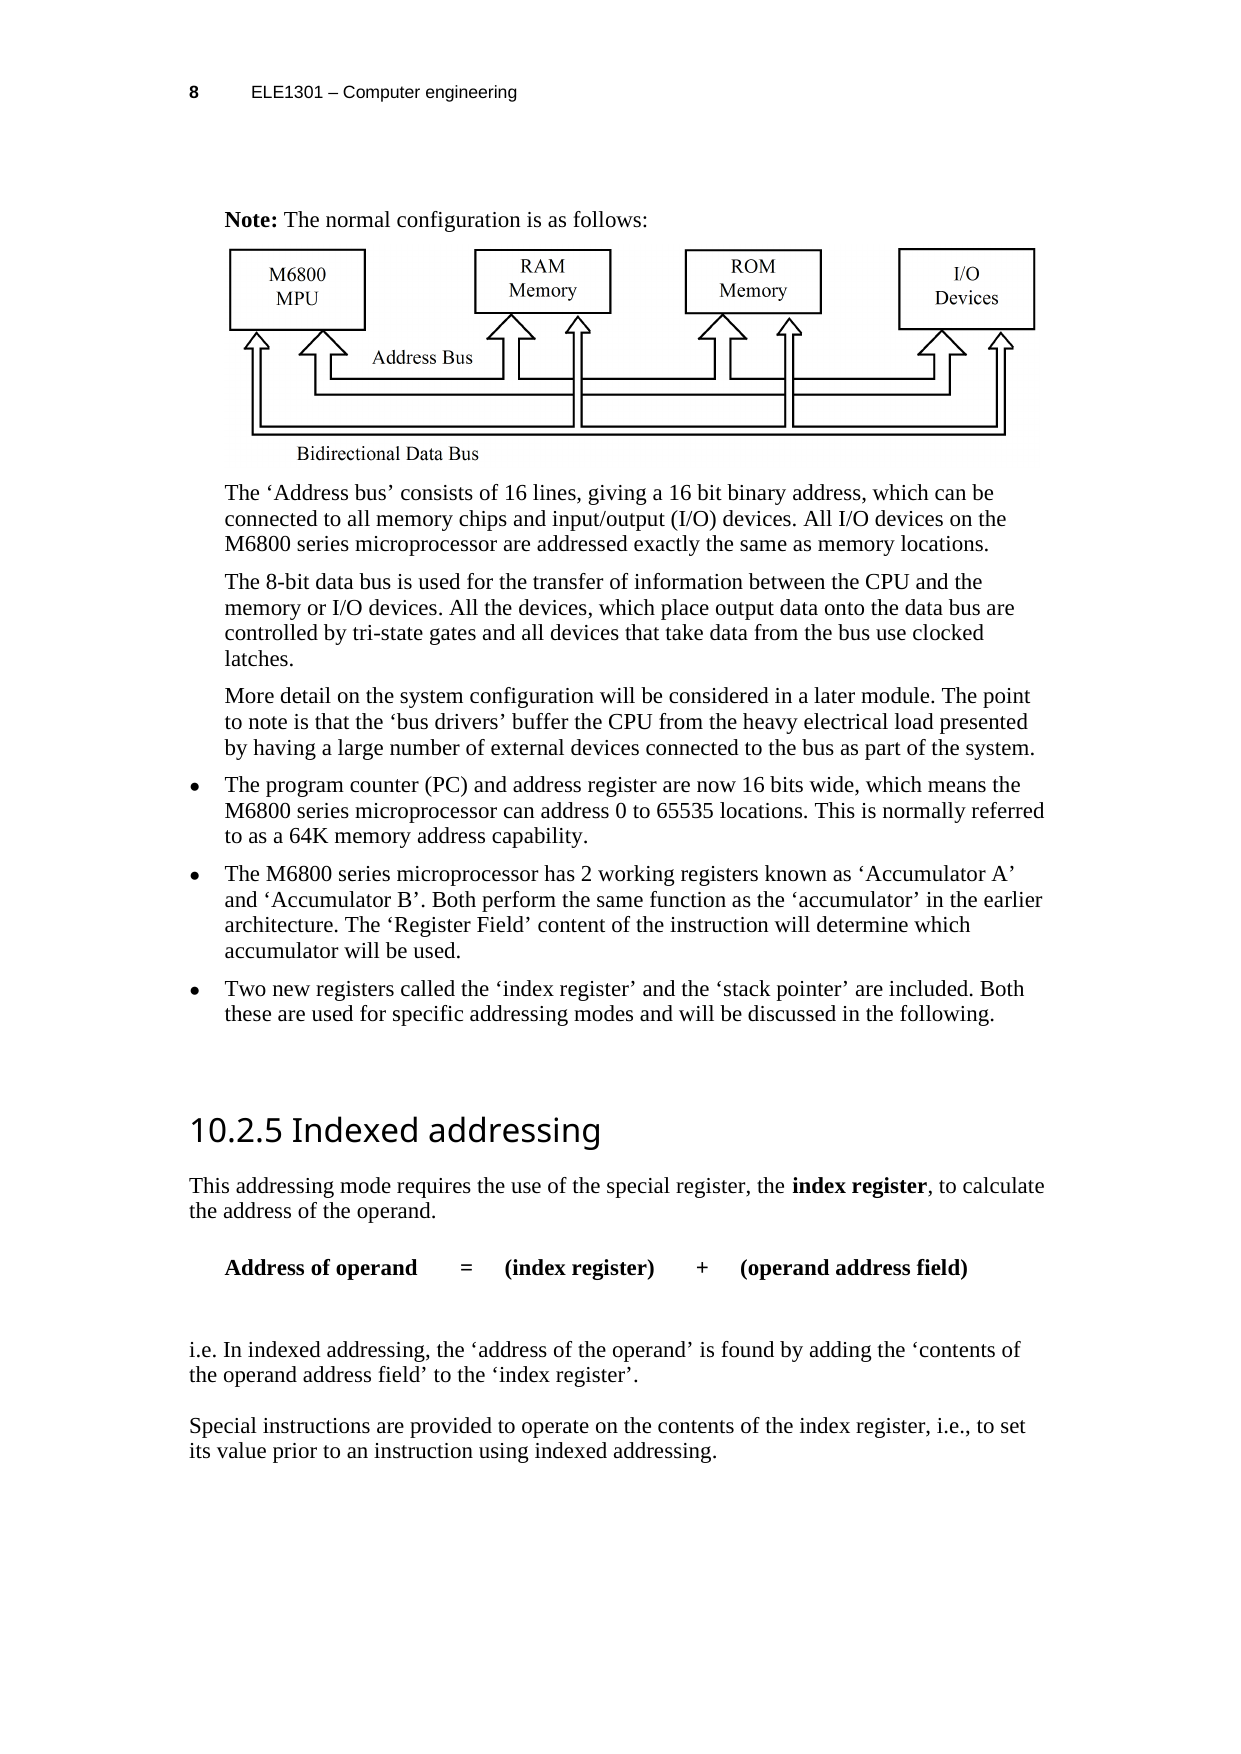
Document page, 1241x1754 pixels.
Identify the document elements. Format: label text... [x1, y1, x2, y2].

text The ‘Address bus’ consists of 16 lines, giving a 16 bit binary address, which can be connected to all memory chips and input/output (I/O) devices. All I/O devices on the M6800 series microprocessor are addressed exactly the same as memory locations. [224, 480, 1051, 556]
text This addressing mode requires the use of the special register, the index register, to calculate the address of the operand. [189, 1172, 1051, 1223]
table_header = [460, 1249, 504, 1286]
subtitle Indexed addressing [189, 1106, 1051, 1152]
text The 8-bit data bus is used for the transfer of information between the CPU and the memory or I/O devices. All the devices, which place output data onto the data bus are controlled by tri-state gates and all devices that take data from the bus use clocked latches. [224, 569, 1051, 671]
text i.e. In indexed addressing, the ‘address of the operand’ is found by adding the ‘contents of the operand address field’ to the ‘index register’. [189, 1336, 1051, 1387]
table_header + [696, 1249, 740, 1286]
text More detail on the system configuration will be considered in a later module. The point to note is that the ‘bus drivers’ buffer the CPU from the heavy electrical load presented by having a large number of external devices connected to the bus as part of the system. [224, 683, 1051, 760]
table_header (operand address field) [740, 1249, 1030, 1286]
picture [224, 244, 1040, 468]
list The M6800 series microprocessor has 2 working registers known as ‘Accumulator A’ and ‘Accumulator B’. Both perform the same function as the ‘accumulator’ in the earlier architecture. The ‘Register Field’ content of the instruction will determine which accumulator will be used. [189, 861, 1051, 963]
text Special instructions are provided to operate on the contents of the index register, i.e., to set its value prior to an instruction using indexed addressing. [189, 1412, 1051, 1463]
list Two new registers called the ‘index register’ and the ‘stack pointer’ are included. Both these are used for specific addressing modes and will be discussed in the following. [189, 976, 1051, 1052]
list The program counter (PC) and address register are now 16 bits wide, which means the M6800 series microprocessor can address 0 to 65535 locations. This is normally referred to as a 64K memory address capability. [189, 772, 1051, 849]
table_header (index register) [504, 1249, 696, 1286]
text Note: The normal configuration is as follows: [224, 207, 1051, 232]
table_header Address of operand [224, 1249, 460, 1286]
